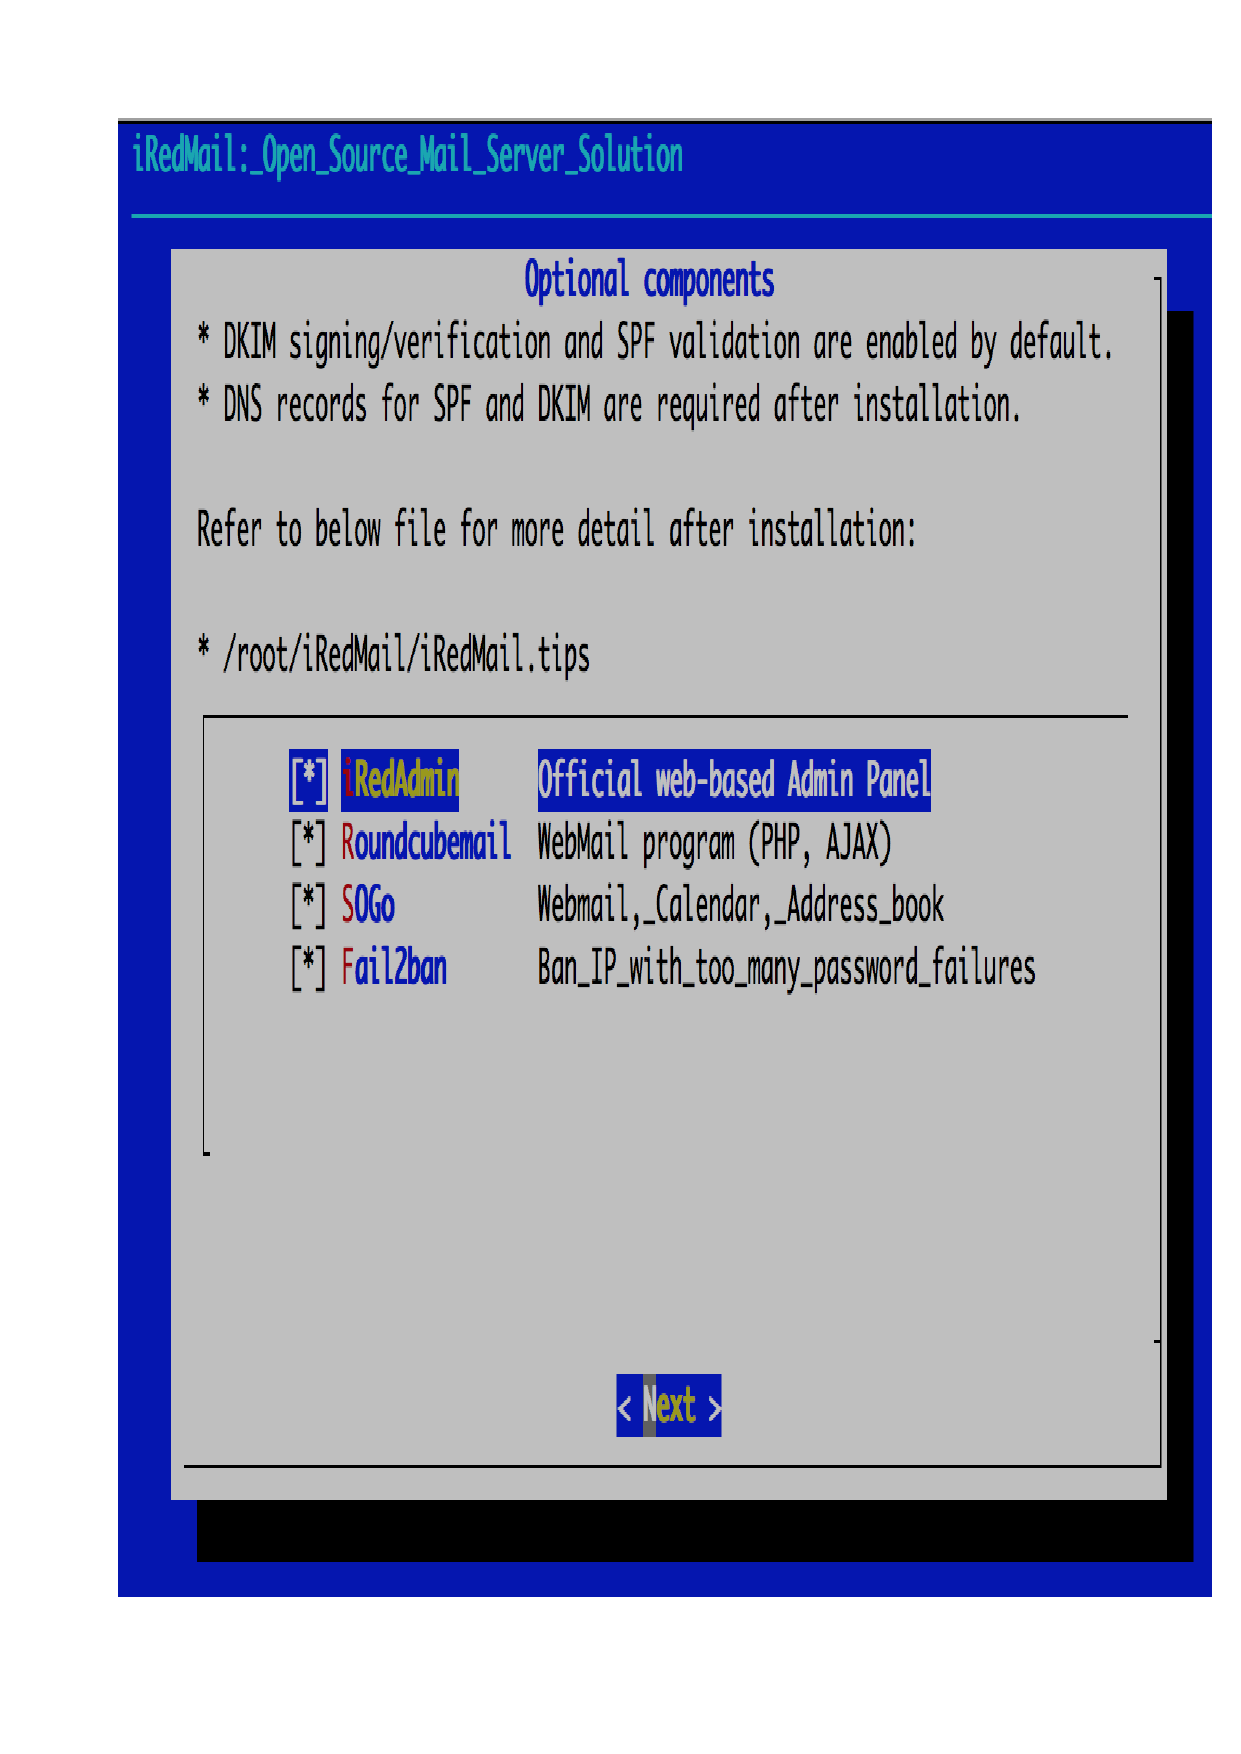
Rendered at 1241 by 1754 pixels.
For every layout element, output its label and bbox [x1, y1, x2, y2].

picture [118, 118, 1212, 1597]
